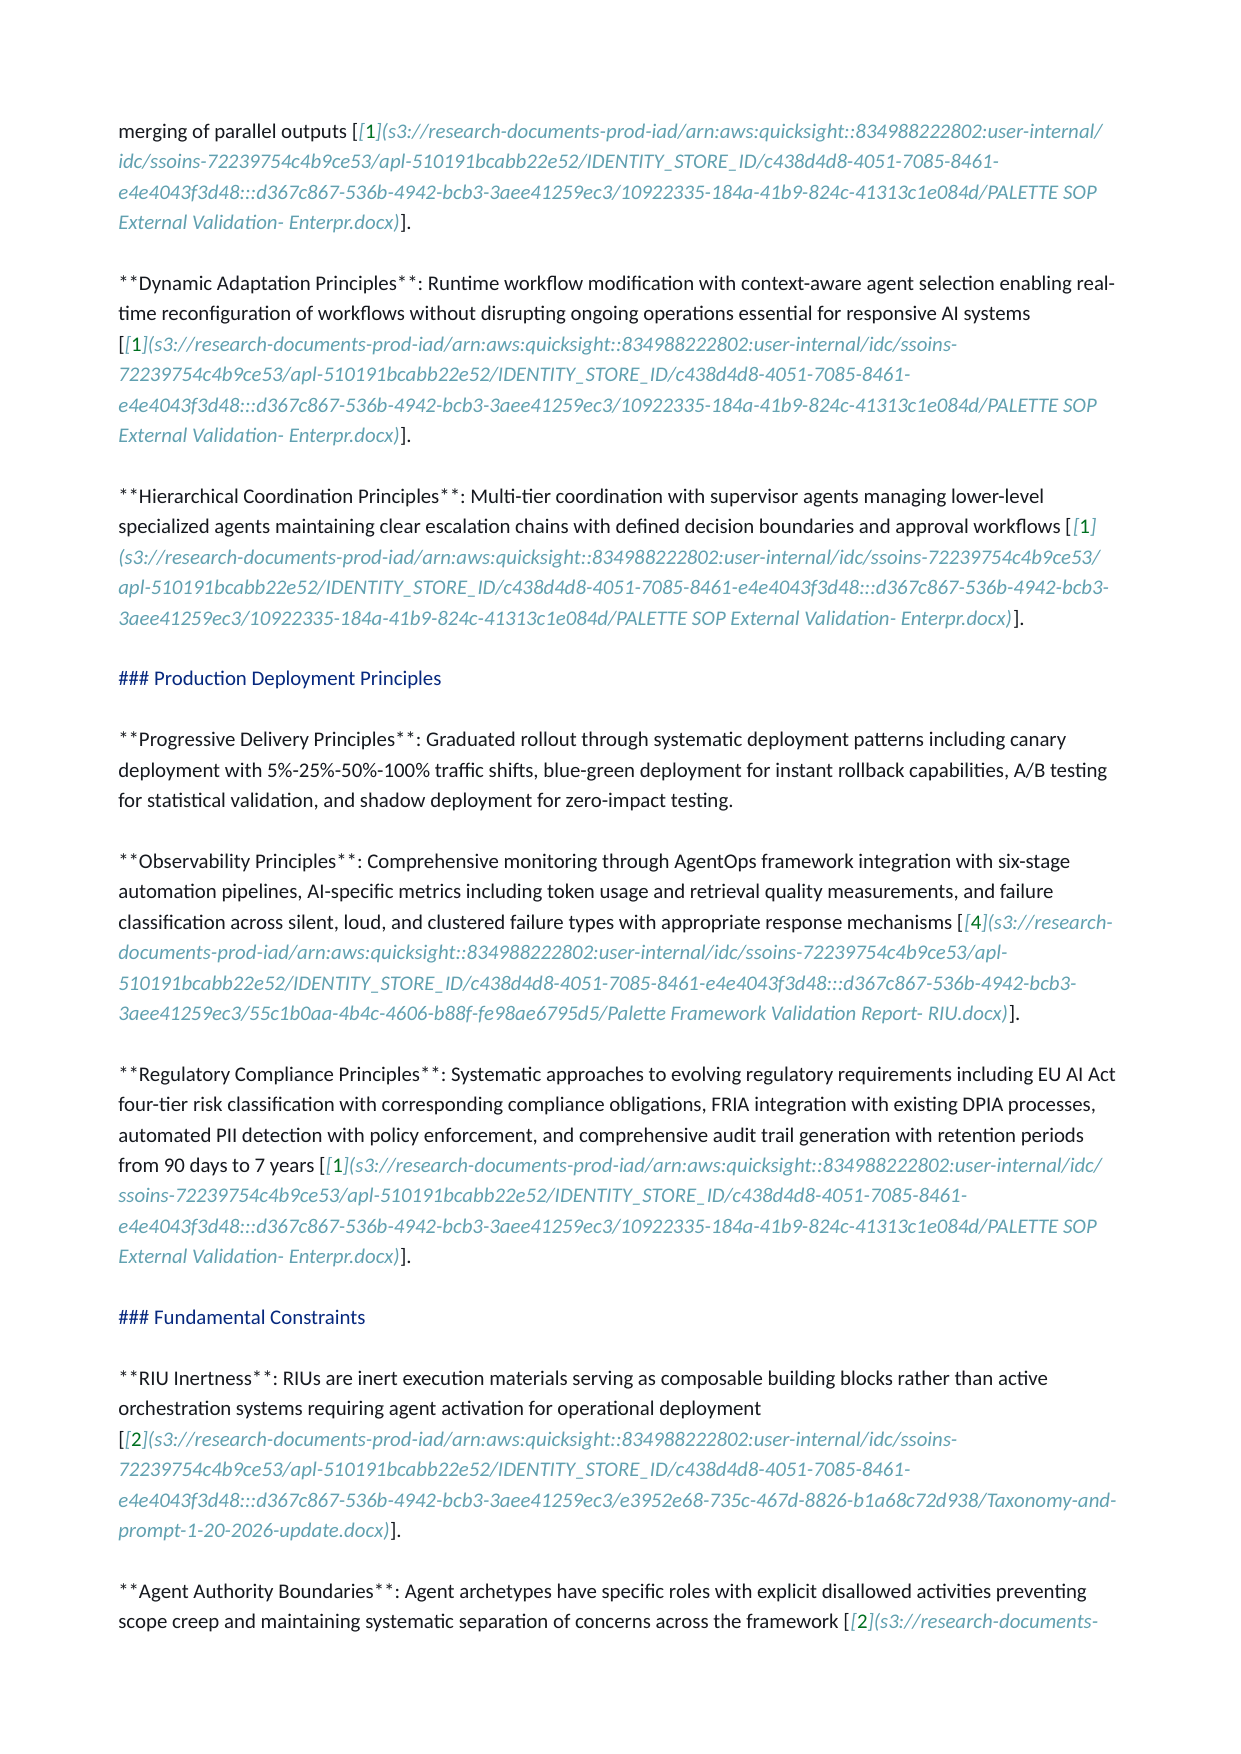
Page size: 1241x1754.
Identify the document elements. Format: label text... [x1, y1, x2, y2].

text merging of parallel outputs [[1](s3://research-documents-prod-iad/arn:aws:quicksight::834988222802:user-internal/idc/ssoins-72239754c4b9ce53/apl-510191bcabb22e52/IDENTITY_STORE_ID/c438d4d8-4051-7085-8461-e4e4043f3d48:::d367c867-536b-4942-bcb3-3aee41259ec3/10922335-184a-41b9-824c-41313c1e084d/PALETTE SOP External Validation- Enterpr.docx)]. **Dynamic Adaptation Principles**: Runtime workflow modification with context-aware agent selection enabling real-time reconfiguration of workflows without disrupting ongoing operations essential for responsive AI systems [[1](s3://research-documents-prod-iad/arn:aws:quicksight::834988222802:user-internal/idc/ssoins-72239754c4b9ce53/apl-510191bcabb22e52/IDENTITY_STORE_ID/c438d4d8-4051-7085-8461-e4e4043f3d48:::d367c867-536b-4942-bcb3-3aee41259ec3/10922335-184a-41b9-824c-41313c1e084d/PALETTE SOP External Validation- Enterpr.docx)]. **Hierarchical Coordination Principles**: Multi-tier coordination with supervisor agents managing lower-level specialized agents maintaining clear escalation chains with defined decision boundaries and approval workflows [[1](s3://research-documents-prod-iad/arn:aws:quicksight::834988222802:user-internal/idc/ssoins-72239754c4b9ce53/apl-510191bcabb22e52/IDENTITY_STORE_ID/c438d4d8-4051-7085-8461-e4e4043f3d48:::d367c867-536b-4942-bcb3-3aee41259ec3/10922335-184a-41b9-824c-41313c1e084d/PALETTE SOP External Validation- Enterpr.docx)]. ### Production Deployment Principles **Progressive Delivery Principles**: Graduated rollout through systematic deployment patterns including canary deployment with 5%-25%-50%-100% traffic shifts, blue-green deployment for instant rollback capabilities, A/B testing for statistical validation, and shadow deployment for zero-impact testing. **Observability Principles**: Comprehensive monitoring through AgentOps framework integration with six-stage automation pipelines, AI-specific metrics including token usage and retrieval quality measurements, and failure classification across silent, loud, and clustered failure types with appropriate response mechanisms [[4](s3://research-documents-prod-iad/arn:aws:quicksight::834988222802:user-internal/idc/ssoins-72239754c4b9ce53/apl-510191bcabb22e52/IDENTITY_STORE_ID/c438d4d8-4051-7085-8461-e4e4043f3d48:::d367c867-536b-4942-bcb3-3aee41259ec3/55c1b0aa-4b4c-4606-b88f-fe98ae6795d5/Palette Framework Validation Report- RIU.docx)]. **Regulatory Compliance Principles**: Systematic approaches to evolving regulatory requirements including EU AI Act four-tier risk classification with corresponding compliance obligations, FRIA integration with existing DPIA processes, automated PII detection with policy enforcement, and comprehensive audit trail generation with retention periods from 90 days to 7 years [[1](s3://research-documents-prod-iad/arn:aws:quicksight::834988222802:user-internal/idc/ssoins-72239754c4b9ce53/apl-510191bcabb22e52/IDENTITY_STORE_ID/c438d4d8-4051-7085-8461-e4e4043f3d48:::d367c867-536b-4942-bcb3-3aee41259ec3/10922335-184a-41b9-824c-41313c1e084d/PALETTE SOP External Validation- Enterpr.docx)]. ### Fundamental Constraints **RIU Inertness**: RIUs are inert execution materials serving as composable building blocks rather than active orchestration systems requiring agent activation for operational deployment [[2](s3://research-documents-prod-iad/arn:aws:quicksight::834988222802:user-internal/idc/ssoins-72239754c4b9ce53/apl-510191bcabb22e52/IDENTITY_STORE_ID/c438d4d8-4051-7085-8461-e4e4043f3d48:::d367c867-536b-4942-bcb3-3aee41259ec3/e3952e68-735c-467d-8826-b1a68c72d938/Taxonomy-and-prompt-1-20-2026-update.docx)]. **Agent Authority Boundaries**: Agent archetypes have specific roles with explicit disallowed activities preventing scope creep and maintaining systematic separation of concerns across the framework [[2](s3://research-documents- [118, 118, 1122, 1634]
